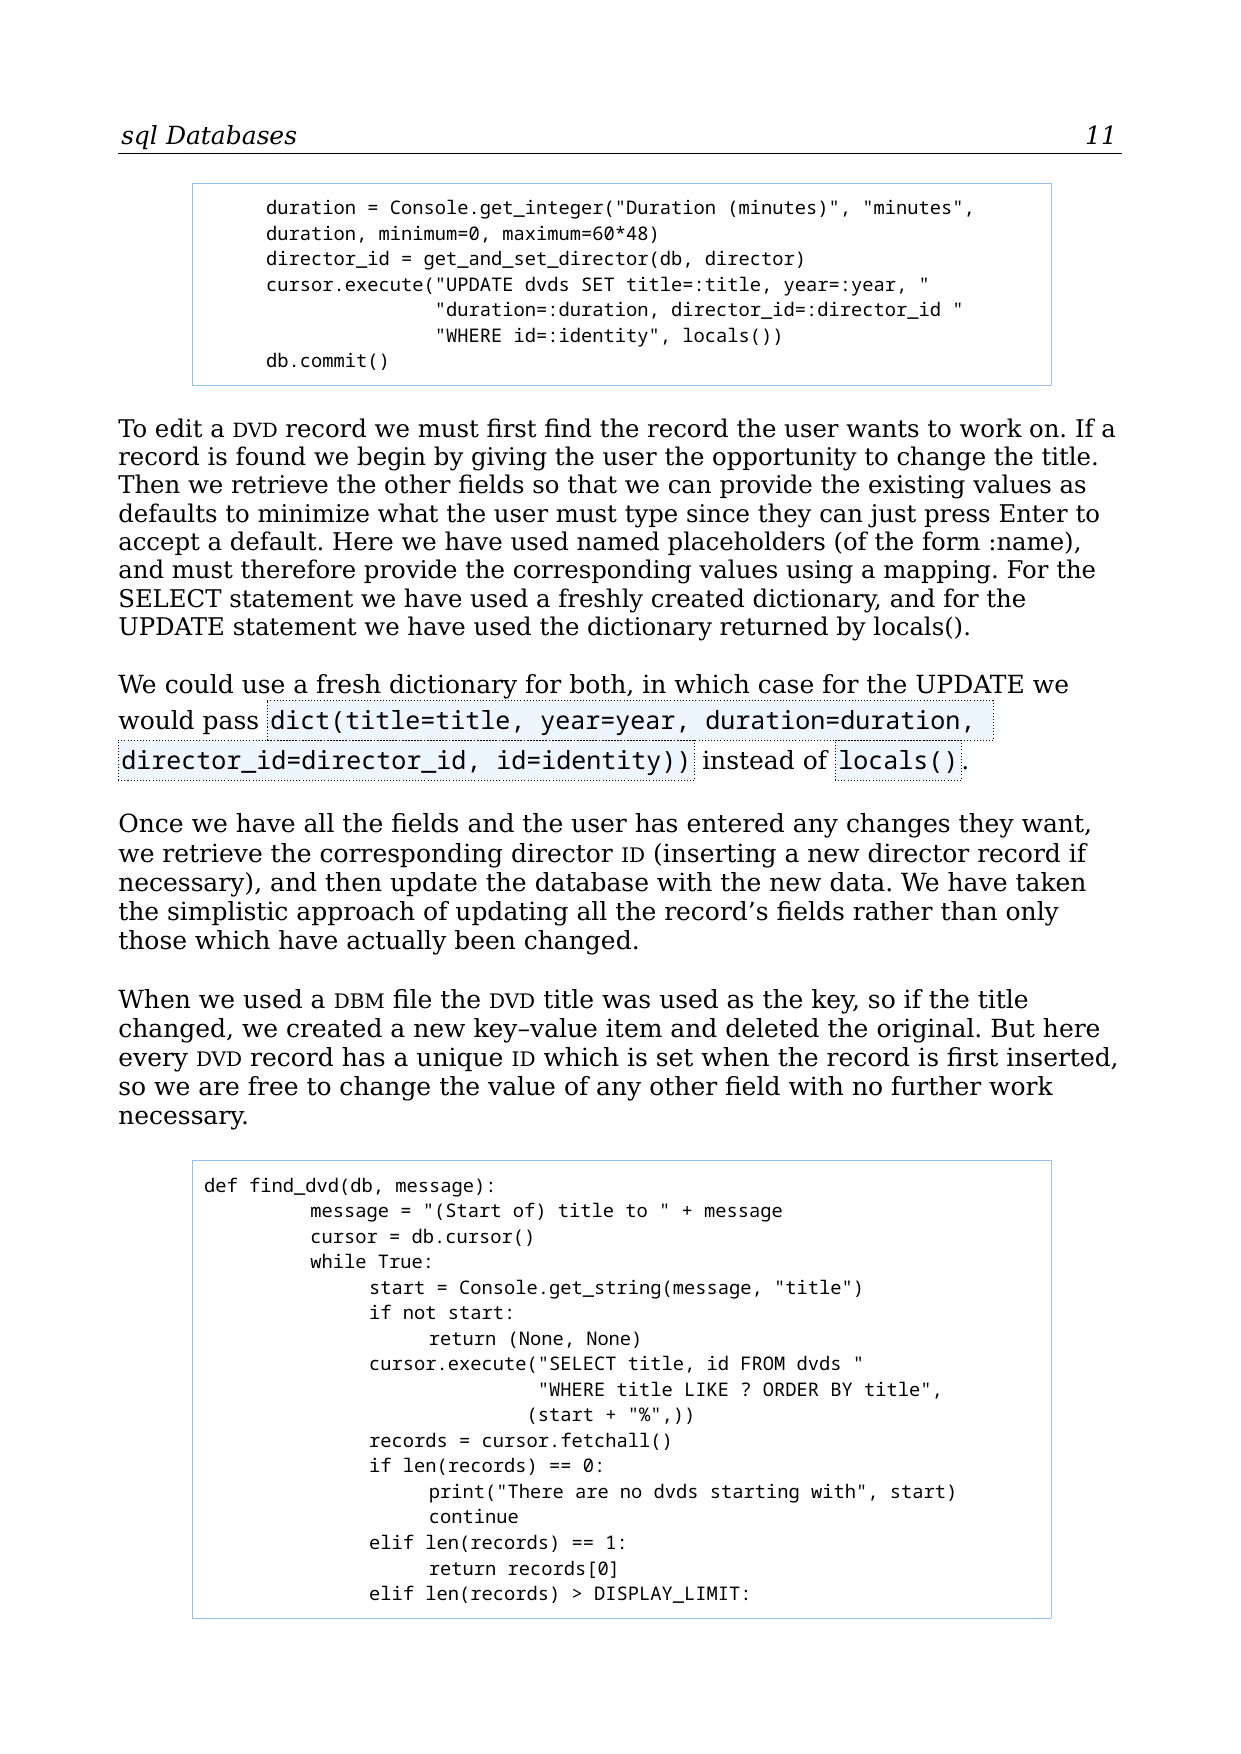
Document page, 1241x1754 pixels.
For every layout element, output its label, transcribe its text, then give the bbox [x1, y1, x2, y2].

text while True: [193, 1237, 1051, 1262]
text "WHERE title LIKE ? ORDER BY title", [193, 1364, 1051, 1390]
text Once we have all the fields and the user has entered any changes they want, we retrieve the corresponding director id (inserting a new director record if necessary), and then update the database with the new data. We have taken the simplistic approach of updating all the record’s fields rather than only those which have actually been changed. [118, 809, 1122, 955]
text cursor = db.cursor() [193, 1211, 1051, 1237]
text duration, minimum=0, maximum=60*48) [193, 208, 1051, 234]
text print("There are no dvds starting with", start) [193, 1466, 1051, 1492]
text elif len(records) == 1: [193, 1517, 1051, 1543]
text return (None, None) [193, 1313, 1051, 1339]
text (start + "%",)) [193, 1390, 1051, 1415]
text director_id = get_and_set_director(db, director) [193, 234, 1051, 259]
text if len(records) == 0: [193, 1441, 1051, 1466]
text We could use a fresh dictionary for both, in which case for the UPDATE we would pass dict(title=title, year=year, duration=duration, director_id=director_id, id=identity)) instead of locals(). [118, 671, 1122, 780]
text "duration=:duration, director_id=:director_id " [193, 285, 1051, 310]
text cursor.execute("SELECT title, id FROM dvds " [193, 1339, 1051, 1364]
text start = Console.get_string(message, "title") [193, 1262, 1051, 1288]
text message = "(Start of) title to " + message [193, 1186, 1051, 1211]
text cursor.execute("UPDATE dvds SET title=:title, year=:year, " [193, 259, 1051, 285]
text "WHERE id=:identity", locals()) [193, 310, 1051, 336]
text To edit a dvd record we must first find the record the user wants to work on. If a record is found we begin by giving the user the opportunity to change the title. Then we retrieve the other fields so that we can provide the existing values as defaults to minimize what the user must type since they can just press Enter to accept a default. Here we have used named placeholders (of the form :name), and must therefore provide the corresponding values using a mapping. For the SELECT statement we have used a freshly created dictionary, and for the UPDATE statement we have used the dictionary returned by locals(). [118, 414, 1122, 641]
text return records[0] [193, 1543, 1051, 1568]
text records = cursor.fetchall() [193, 1415, 1051, 1441]
text elif len(records) > DISPLAY_LIMIT: [193, 1568, 1051, 1618]
text When we used a dbm file the dvd title was used as the key, so if the title changed, we created a new key–value item and deleted the original. But here every dvd record has a unique id which is set when the record is first inserted, so we are free to change the value of any other field with no further work necessary. [118, 985, 1122, 1131]
text continue [193, 1492, 1051, 1517]
text if not start: [193, 1288, 1051, 1313]
text duration = Console.get_integer("Duration (minutes)", "minutes", [193, 184, 1051, 208]
text def find_dvd(db, message): [193, 1161, 1051, 1186]
text db.commit() [193, 336, 1051, 385]
